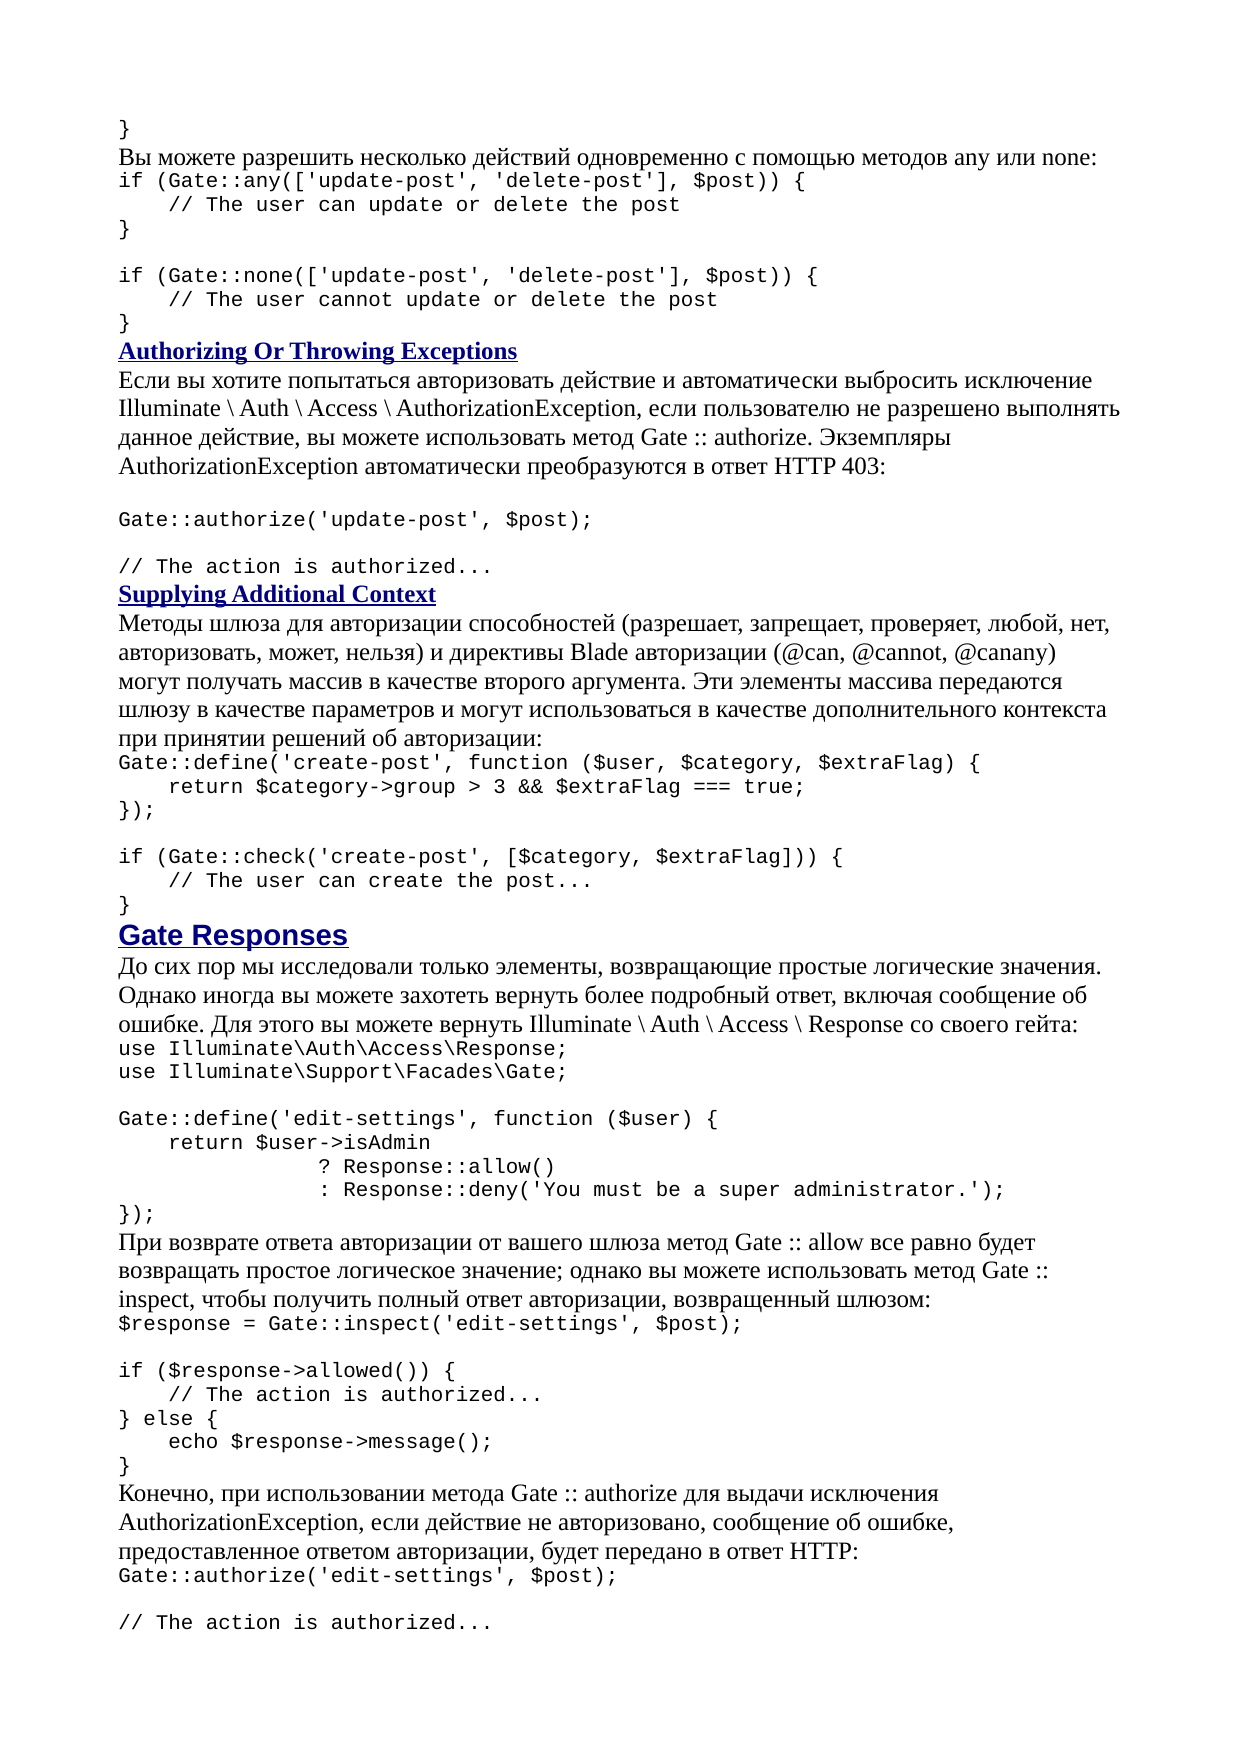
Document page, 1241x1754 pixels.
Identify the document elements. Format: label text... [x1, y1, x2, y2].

text // The user can update or delete the post [118, 194, 1122, 218]
text ? Response::allow() [118, 1156, 1122, 1179]
text Gate::define('create-post', function ($user, $category, $extraFlag) { [118, 752, 1122, 776]
text // The user can create the post... [118, 870, 1122, 894]
text Gate::authorize('edit-settings', $post); [118, 1565, 1122, 1588]
text // The action is authorized... [118, 1612, 1122, 1636]
text if (Gate::none(['update-post', 'delete-post'], $post)) { [118, 265, 1122, 289]
text }); [118, 799, 1122, 823]
text } [118, 312, 1122, 336]
text Методы шлюза для авторизации способностей (разрешает, запрещает, проверяет, любой, нет, авторизовать, может, нельзя) и директивы Blade авторизации (@can, @cannot, @canany) могут получать массив в качестве второго аргумента. Эти элементы массива передаются шлюзу в качестве параметров и могут использоваться в качестве дополнительного контекста при принятии решений об авторизации: [118, 608, 1122, 752]
text } [118, 218, 1122, 241]
text if (Gate::check('create-post', [$category, $extraFlag])) { [118, 847, 1122, 870]
subtitle Gate Responses [118, 917, 1122, 951]
subtitle Supplying Additional Context [118, 579, 1122, 608]
text Gate::authorize('update-post', $post); [118, 508, 1122, 532]
text use Illuminate\Support\Facades\Gate; [118, 1061, 1122, 1085]
text $response = Gate::inspect('edit-settings', $post); [118, 1313, 1122, 1337]
text } [118, 894, 1122, 917]
text } [118, 118, 1122, 142]
text if ($response->allowed()) { [118, 1360, 1122, 1384]
text return $category->group > 3 && $extraFlag === true; [118, 776, 1122, 799]
text Gate::define('edit-settings', function ($user) { [118, 1108, 1122, 1132]
text } else { [118, 1407, 1122, 1431]
subtitle Authorizing Or Throwing Exceptions [118, 336, 1122, 365]
text При возврате ответа авторизации от вашего шлюза метод Gate :: allow все равно будет возвращать простое логическое значение; однако вы можете использовать метод Gate :: inspect, чтобы получить полный ответ авторизации, возвращенный шлюзом: [118, 1227, 1122, 1313]
text // The user cannot update or delete the post [118, 289, 1122, 312]
text return $user->isAdmin [118, 1132, 1122, 1156]
text До сих пор мы исследовали только элементы, возвращающие простые логические значения. Однако иногда вы можете захотеть вернуть более подробный ответ, включая сообщение об ошибке. Для этого вы можете вернуть Illuminate \ Auth \ Access \ Response со своего гейта: [118, 951, 1122, 1037]
text // The action is authorized... [118, 1384, 1122, 1407]
text // The action is authorized... [118, 556, 1122, 579]
text : Response::deny('You must be a super administrator.'); [118, 1179, 1122, 1203]
text Конечно, при использовании метода Gate :: authorize для выдачи исключения AuthorizationException, если действие не авторизовано, сообщение об ошибке, предоставленное ответом авторизации, будет передано в ответ HTTP: [118, 1478, 1122, 1565]
text }); [118, 1203, 1122, 1227]
text use Illuminate\Auth\Access\Response; [118, 1037, 1122, 1061]
text echo $response->message(); [118, 1431, 1122, 1455]
text } [118, 1455, 1122, 1478]
text Вы можете разрешить несколько действий одновременно с помощью методов any или none: [118, 142, 1122, 171]
text if (Gate::any(['update-post', 'delete-post'], $post)) { [118, 171, 1122, 194]
text Если вы хотите попытаться авторизовать действие и автоматически выбросить исключение Illuminate \ Auth \ Access \ AuthorizationException, если пользователю не разрешено выполнять данное действие, вы можете использовать метод Gate :: authorize. Экземпляры AuthorizationException автоматически преобразуются в ответ HTTP 403: [118, 365, 1122, 480]
